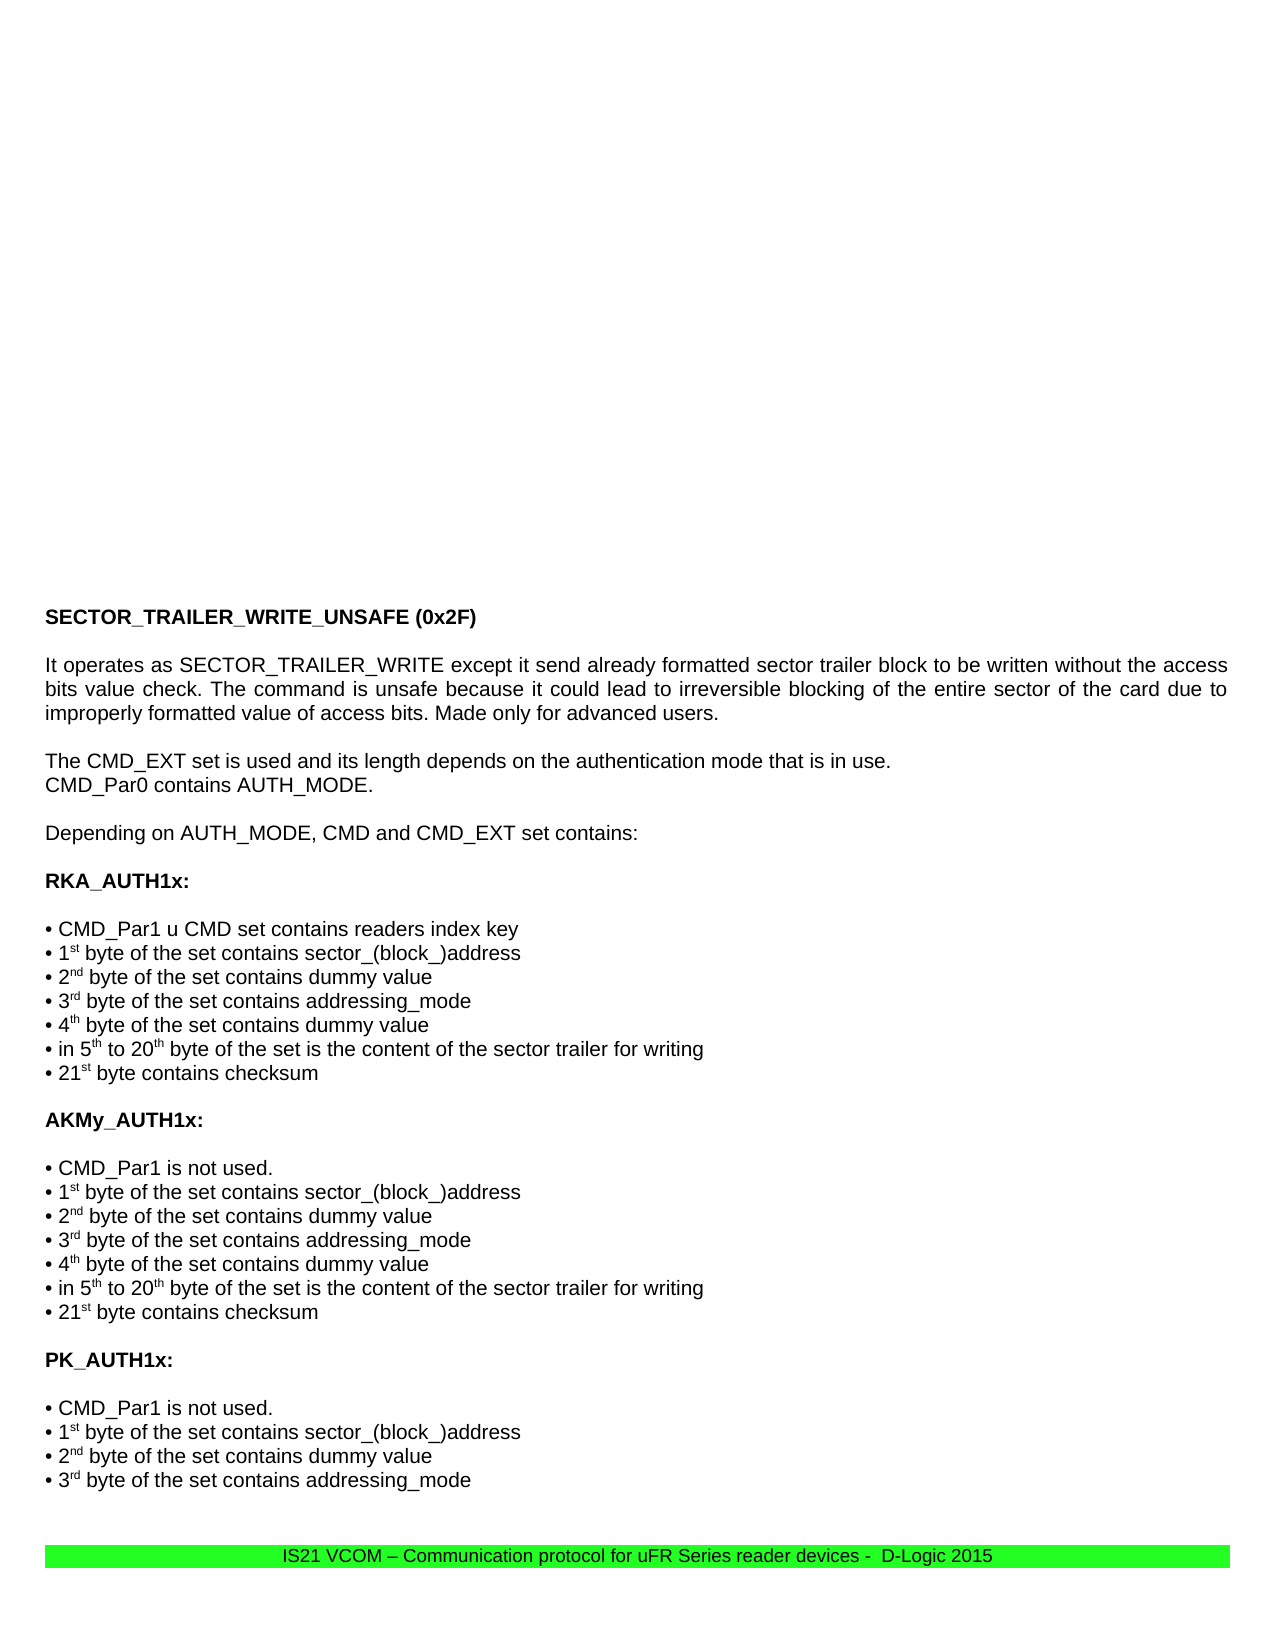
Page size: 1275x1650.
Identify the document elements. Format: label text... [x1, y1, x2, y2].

text • 21st byte contains checksum [45, 1300, 1230, 1324]
text • 2nd byte of the set contains dummy value [45, 964, 1230, 988]
text • CMD_Par1 u CMD set contains readers index key [45, 917, 1230, 941]
text The CMD_EXT set is used and its length depends on the authentication mode that is in use. [45, 749, 1230, 773]
text Depending on AUTH_MODE, CMD and CMD_EXT set contains: [45, 821, 1230, 845]
text • 2nd byte of the set contains dummy value [45, 1444, 1230, 1468]
text • CMD_Par1 is not used. [45, 1156, 1230, 1180]
text • 4th byte of the set contains dummy value [45, 1012, 1230, 1036]
text • 1st byte of the set contains sector_(block_)address [45, 1420, 1230, 1444]
text • 3rd byte of the set contains addressing_mode [45, 1228, 1230, 1252]
text • 1st byte of the set contains sector_(block_)address [45, 1180, 1230, 1204]
text • in 5th to 20th byte of the set is the content of the sector trailer for writing [45, 1036, 1230, 1060]
text SECTOR_TRAILER_WRITE_UNSAFE (0x2F) [45, 605, 1230, 629]
text PK_AUTH1x: [45, 1348, 1230, 1372]
text • CMD_Par1 is not used. [45, 1396, 1230, 1420]
text • 3rd byte of the set contains addressing_mode [45, 1468, 1230, 1492]
text • 2nd byte of the set contains dummy value [45, 1204, 1230, 1228]
text CMD_Par0 contains AUTH_MODE. [45, 773, 1230, 797]
text • 1st byte of the set contains sector_(block_)address [45, 941, 1230, 964]
text RKA_AUTH1x: [45, 869, 1230, 893]
text It operates as SECTOR_TRAILER_WRITE except it send already formatted sector trailer block to be written without the access bits value check. The command is unsafe because it could lead to irreversible blocking of the entire sector of the card due to improperly formatted value of access bits. Made only for advanced users. [45, 653, 1230, 725]
text • in 5th to 20th byte of the set is the content of the sector trailer for writing [45, 1276, 1230, 1300]
text AKMy_AUTH1x: [45, 1108, 1230, 1132]
text • 4th byte of the set contains dummy value [45, 1252, 1230, 1276]
text • 3rd byte of the set contains addressing_mode [45, 988, 1230, 1012]
text • 21st byte contains checksum [45, 1060, 1230, 1084]
